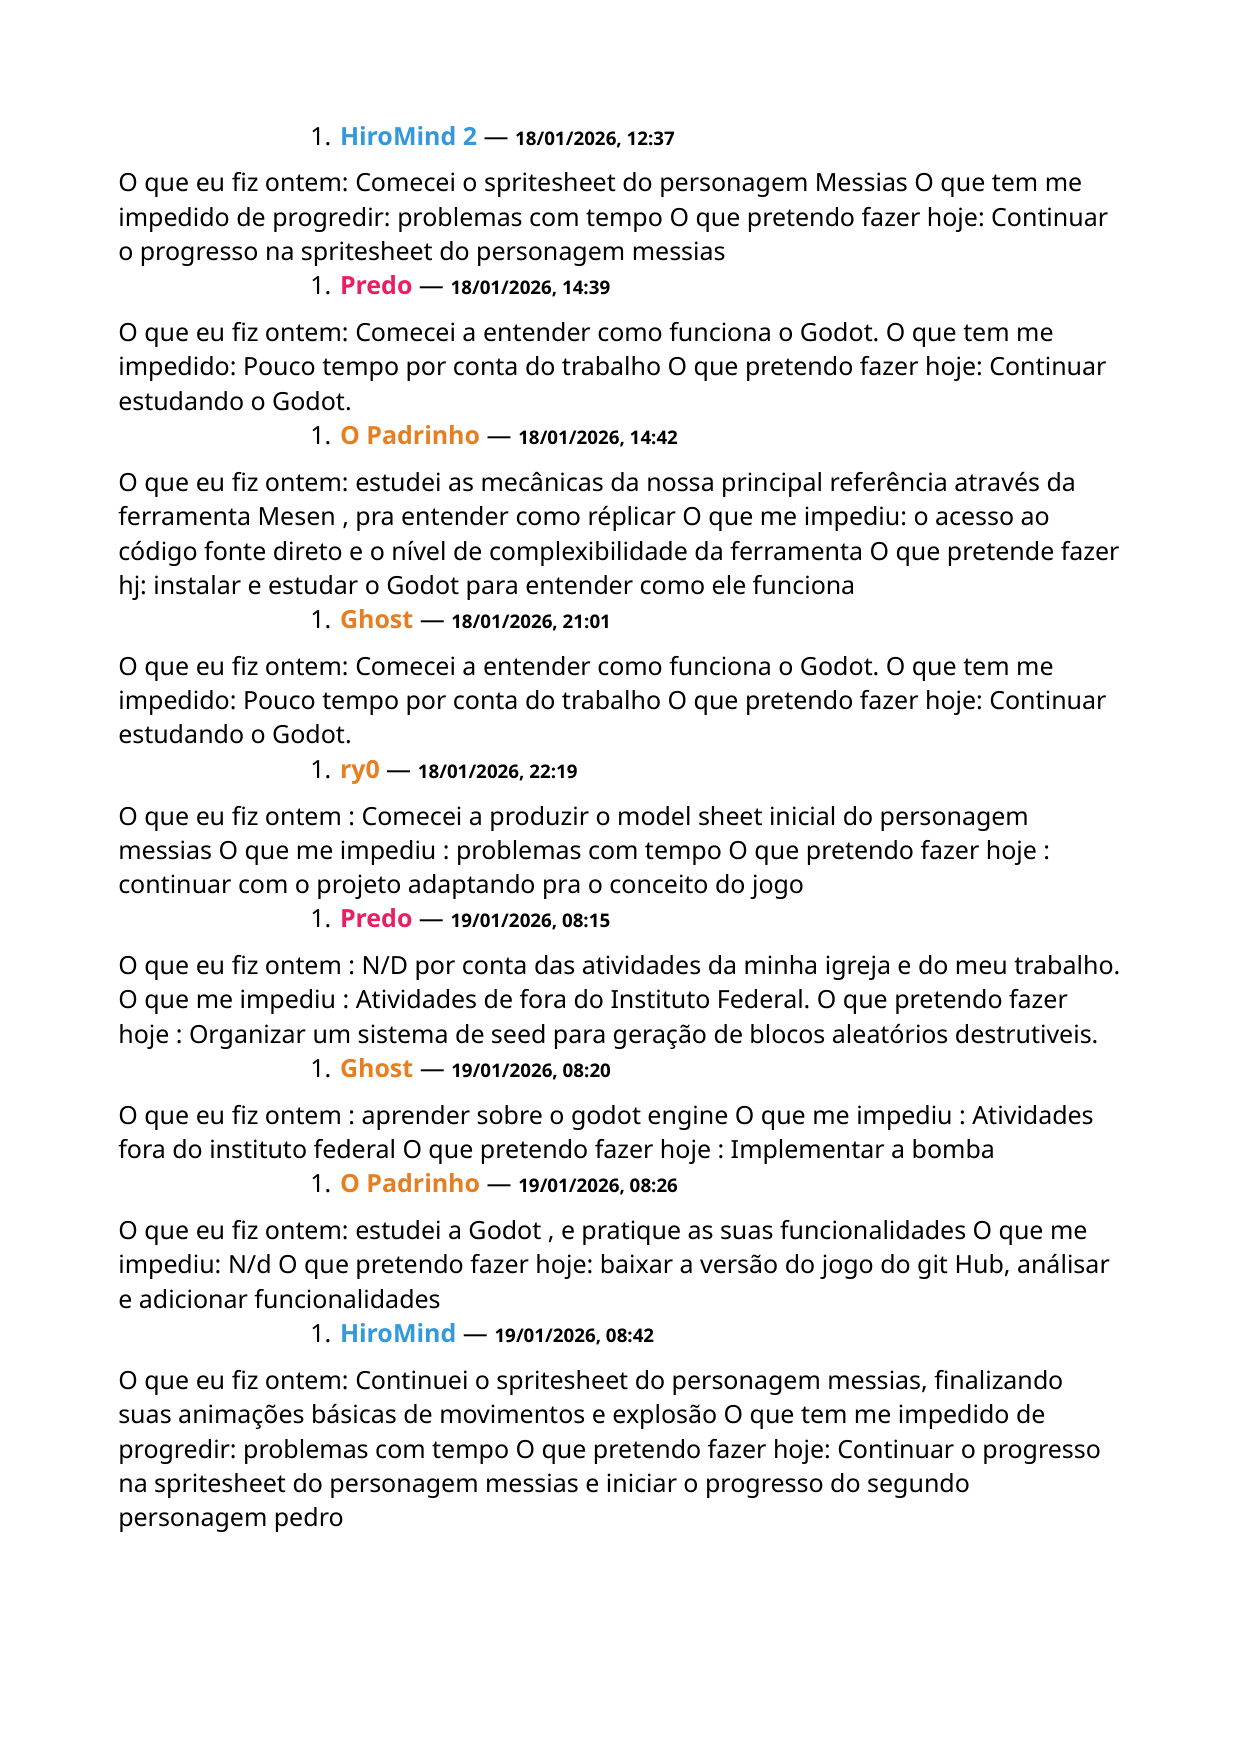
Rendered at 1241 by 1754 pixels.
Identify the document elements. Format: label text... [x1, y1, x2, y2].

list O que eu fiz ontem : Comecei a produzir o model sheet inicial do personagem messias O que me impediu : problemas com tempo O que pretendo fazer hoje : continuar com o projeto adaptando pra o conceito do jogo [118, 798, 1122, 901]
subtitle Predo — 18/01/2026, 14:39 [310, 268, 1122, 302]
subtitle HiroMind — 19/01/2026, 08:42 [310, 1316, 1122, 1350]
list O que eu fiz ontem: Comecei a entender como funciona o Godot. O que tem me impedido: Pouco tempo por conta do trabalho O que pretendo fazer hoje: Continuar estudando o Godot. [118, 314, 1122, 417]
list O que eu fiz ontem : N/D por conta das atividades da minha igreja e do meu trabalho. O que me impediu : Atividades de fora do Instituto Federal. O que pretendo fazer hoje : Organizar um sistema de seed para geração de blocos aleatórios destrutiveis. [118, 947, 1122, 1051]
list O que eu fiz ontem : aprender sobre o godot engine O que me impediu : Atividades fora do instituto federal O que pretendo fazer hoje : Implementar a bomba [118, 1097, 1122, 1166]
list O que eu fiz ontem: estudei as mecânicas da nossa principal referência através da ferramenta Mesen , pra entender como réplicar O que me impediu: o acesso ao código fonte direto e o nível de complexibilidade da ferramenta O que pretende fazer hj: instalar e estudar o Godot para entender como ele funciona [118, 464, 1122, 602]
subtitle Ghost — 19/01/2026, 08:20 [310, 1051, 1122, 1085]
list O que eu fiz ontem: Continuei o spritesheet do personagem messias, finalizando suas animações básicas de movimentos e explosão O que tem me impedido de progredir: problemas com tempo O que pretendo fazer hoje: Continuar o progresso na spritesheet do personagem messias e iniciar o progresso do segundo personagem pedro [118, 1362, 1122, 1534]
subtitle O Padrinho — 18/01/2026, 14:42 [310, 417, 1122, 452]
subtitle O Padrinho — 19/01/2026, 08:26 [310, 1166, 1122, 1200]
subtitle HiroMind 2 — 18/01/2026, 12:37 [310, 118, 1122, 152]
subtitle Ghost — 18/01/2026, 21:01 [310, 602, 1122, 636]
subtitle Predo — 19/01/2026, 08:15 [310, 901, 1122, 935]
list O que eu fiz ontem: estudei a Godot , e pratique as suas funcionalidades O que me impediu: N/d O que pretendo fazer hoje: baixar a versão do jogo do git Hub, análisar e adicionar funcionalidades [118, 1212, 1122, 1316]
list O que eu fiz ontem: Comecei o spritesheet do personagem Messias O que tem me impedido de progredir: problemas com tempo O que pretendo fazer hoje: Continuar o progresso na spritesheet do personagem messias [118, 165, 1122, 268]
subtitle ry0 — 18/01/2026, 22:19 [310, 751, 1122, 785]
list O que eu fiz ontem: Comecei a entender como funciona o Godot. O que tem me impedido: Pouco tempo por conta do trabalho O que pretendo fazer hoje: Continuar estudando o Godot. [118, 648, 1122, 751]
